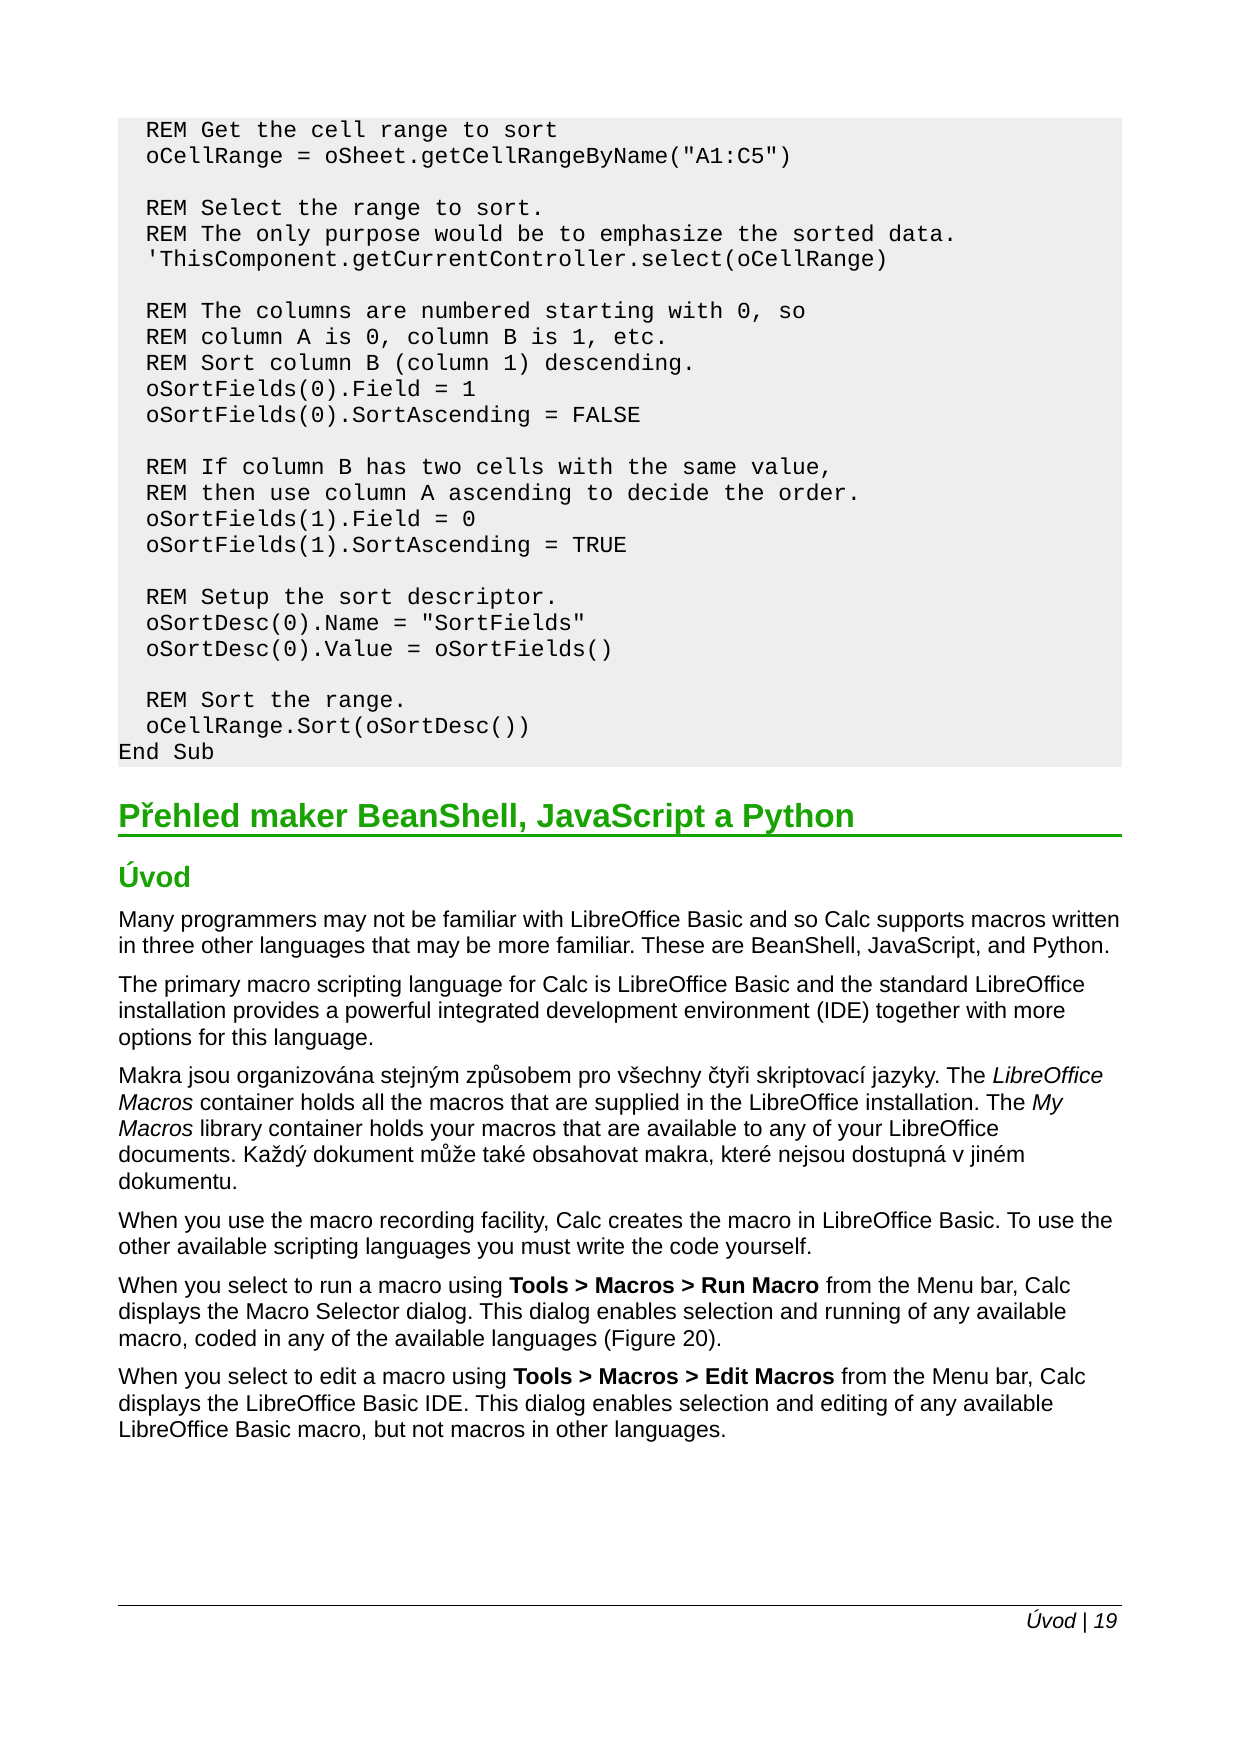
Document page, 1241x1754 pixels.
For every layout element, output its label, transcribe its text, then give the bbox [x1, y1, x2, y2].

text When you select to edit a macro using Tools > Macros > Edit Macros from the Menu bar, Calc displays the LibreOffice Basic IDE. This dialog enables selection and editing of any available LibreOffice Basic macro, but not macros in other languages. [118, 1363, 1122, 1442]
text Many programmers may not be familiar with LibreOffice Basic and so Calc supports macros written in three other languages that may be more familiar. These are BeanShell, JavaScript, and Python. [118, 906, 1122, 958]
text Makra jsou organizována stejným způsobem pro všechny čtyři skriptovací jazyky. The LibreOffice Macros container holds all the macros that are supplied in the LibreOffice installation. The My Macros library container holds your macros that are available to any of your LibreOffice documents. Každý dokument může také obsahovat makra, které nejsou dostupná v jiném dokumentu. [118, 1062, 1122, 1194]
subtitle Úvod [118, 860, 1122, 894]
text When you select to run a macro using Tools > Macros > Run Macro from the Menu bar, Calc displays the Macro Selector dialog. This dialog enables selection and running of any available macro, coded in any of the available languages (Figure 20). [118, 1272, 1122, 1351]
subtitle Přehled maker BeanShell, JavaScript a Python [118, 796, 1122, 834]
text When you use the macro recording facility, Calc creates the macro in LibreOffice Basic. To use the other available scripting languages you must write the code yourself. [118, 1207, 1122, 1259]
text REM Get the cell range to sort oCellRange = oSheet.getCellRangeByName("A1:C5") REM Select the range to sort. REM The only purpose would be to emphasize the sorted data. 'ThisComponent.getCurrentController.select(oCellRange) REM The columns are numbered starting with 0, so REM column A is 0, column B is 1, etc. REM Sort column B (column 1) descending. oSortFields(0).Field = 1 oSortFields(0).SortAscending = FALSE REM If column B has two cells with the same value, REM then use column A ascending to decide the order. oSortFields(1).Field = 0 oSortFields(1).SortAscending = TRUE REM Setup the sort descriptor. oSortDesc(0).Name = "SortFields" oSortDesc(0).Value = oSortFields() REM Sort the range. oCellRange.Sort(oSortDesc()) End Sub [118, 118, 1122, 767]
text The primary macro scripting language for Calc is LibreOffice Basic and the standard LibreOffice installation provides a powerful integrated development environment (IDE) together with more options for this language. [118, 971, 1122, 1050]
